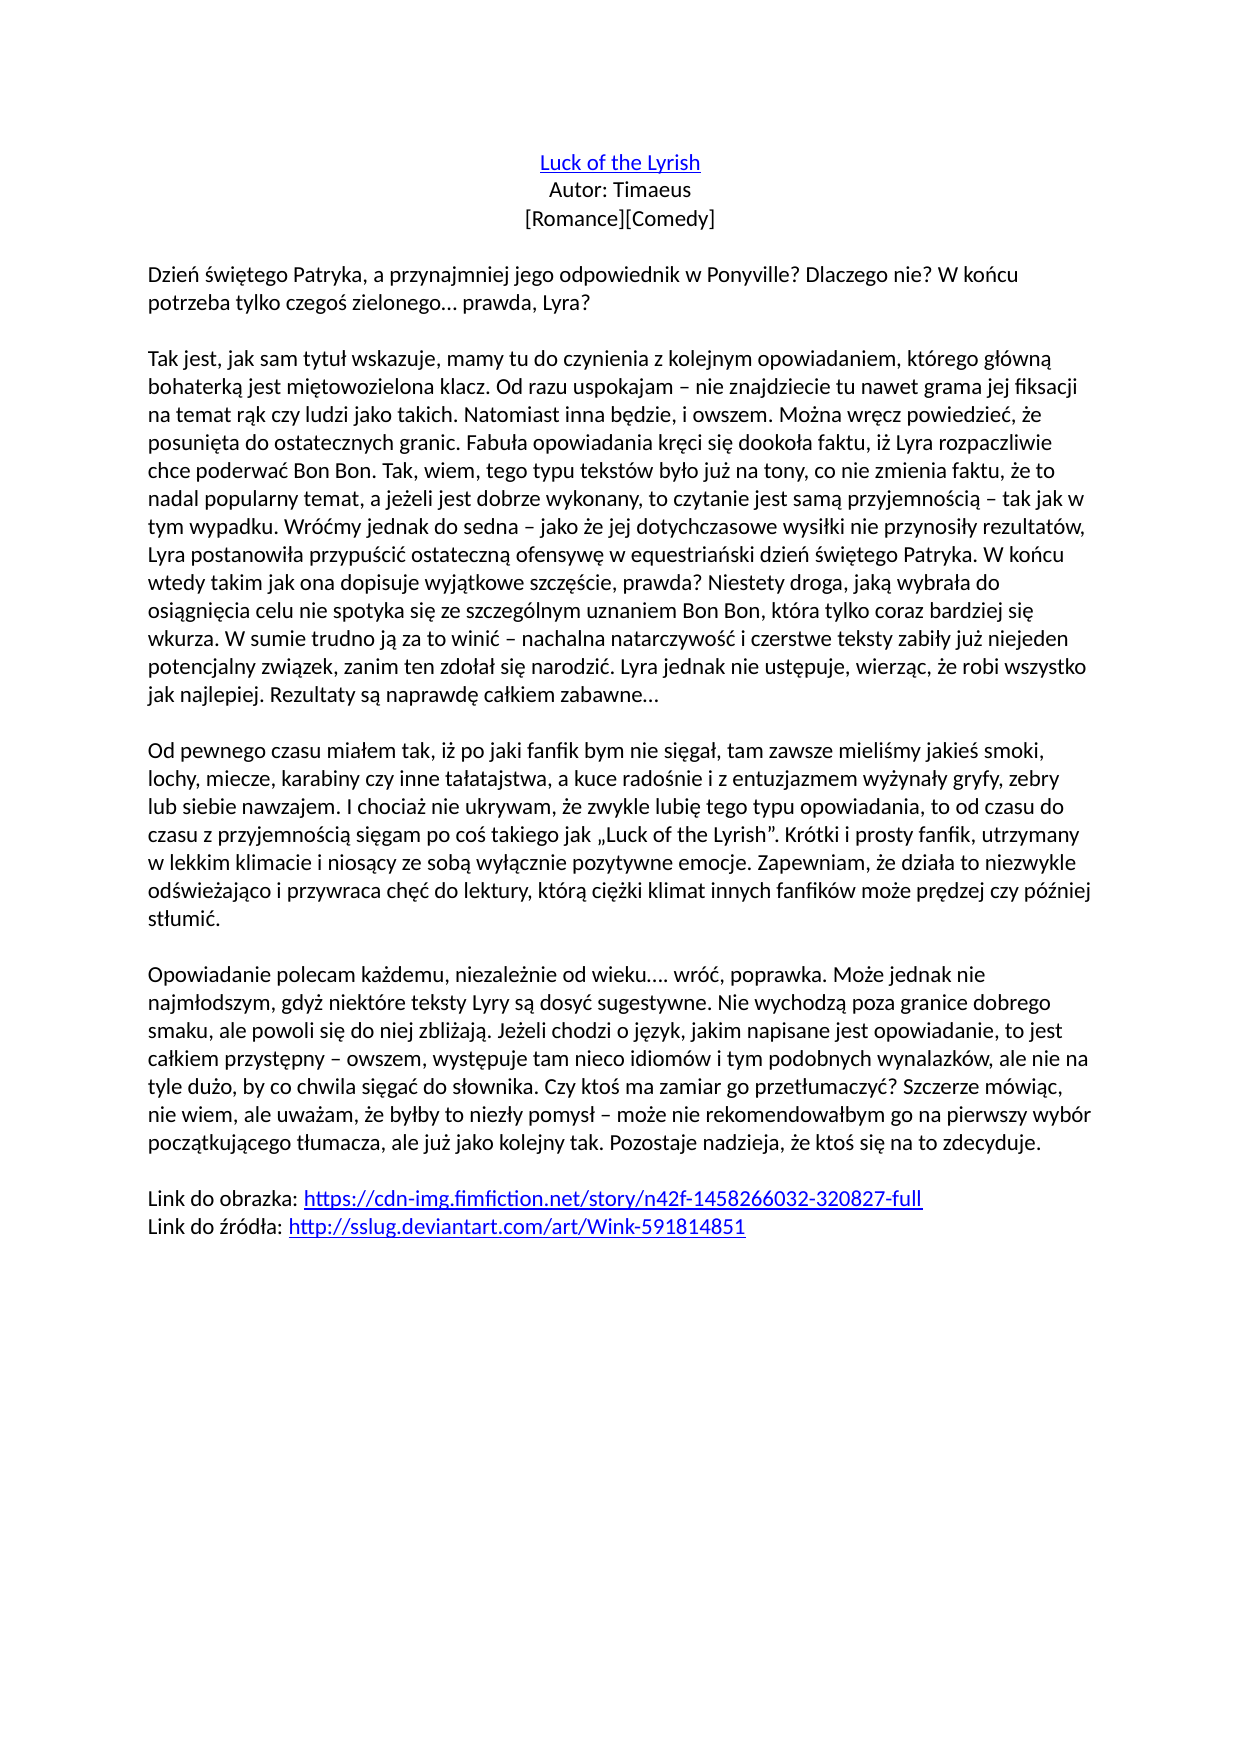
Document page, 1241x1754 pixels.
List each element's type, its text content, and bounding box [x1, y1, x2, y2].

text Tak jest, jak sam tytuł wskazuje, mamy tu do czynienia z kolejnym opowiadaniem, którego główną bohaterką jest miętowozielona klacz. Od razu uspokajam – nie znajdziecie tu nawet grama jej fiksacji na temat rąk czy ludzi jako takich. Natomiast inna będzie, i owszem. Można wręcz powiedzieć, że posunięta do ostatecznych granic. Fabuła opowiadania kręci się dookoła faktu, iż Lyra rozpaczliwie chce poderwać Bon Bon. Tak, wiem, tego typu tekstów było już na tony, co nie zmienia faktu, że to nadal popularny temat, a jeżeli jest dobrze wykonany, to czytanie jest samą przyjemnością – tak jak w tym wypadku. Wróćmy jednak do sedna – jako że jej dotychczasowe wysiłki nie przynosiły rezultatów, Lyra postanowiła przypuścić ostateczną ofensywę w equestriański dzień świętego Patryka. W końcu wtedy takim jak ona dopisuje wyjątkowe szczęście, prawda? Niestety droga, jaką wybrała do osiągnięcia celu nie spotyka się ze szczególnym uznaniem Bon Bon, która tylko coraz bardziej się wkurza. W sumie trudno ją za to winić – nachalna natarczywość i czerstwe teksty zabiły już niejeden potencjalny związek, zanim ten zdołał się narodzić. Lyra jednak nie ustępuje, wierząc, że robi wszystko jak najlepiej. Rezultaty są naprawdę całkiem zabawne… [148, 344, 1093, 708]
text Link do źródła: http://sslug.deviantart.com/art/Wink-591814851 [148, 1212, 1093, 1240]
text Dzień świętego Patryka, a przynajmniej jego odpowiednik w Ponyville? Dlaczego nie? W końcu potrzeba tylko czegoś zielonego… prawda, Lyra? [148, 260, 1093, 316]
text Opowiadanie polecam każdemu, niezależnie od wieku…. wróć, poprawka. Może jednak nie najmłodszym, gdyż niektóre teksty Lyry są dosyć sugestywne. Nie wychodzą poza granice dobrego smaku, ale powoli się do niej zbliżają. Jeżeli chodzi o język, jakim napisane jest opowiadanie, to jest całkiem przystępny – owszem, występuje tam nieco idiomów i tym podobnych wynalazków, ale nie na tyle dużo, by co chwila sięgać do słownika. Czy ktoś ma zamiar go przetłumaczyć? Szczerze mówiąc, nie wiem, ale uważam, że byłby to niezły pomysł – może nie rekomendowałbym go na pierwszy wybór początkującego tłumacza, ale już jako kolejny tak. Pozostaje nadzieja, że ktoś się na to zdecyduje. [148, 960, 1093, 1156]
text Od pewnego czasu miałem tak, iż po jaki fanfik bym nie sięgał, tam zawsze mieliśmy jakieś smoki, lochy, miecze, karabiny czy inne tałatajstwa, a kuce radośnie i z entuzjazmem wyżynały gryfy, zebry lub siebie nawzajem. I chociaż nie ukrywam, że zwykle lubię tego typu opowiadania, to od czasu do czasu z przyjemnością sięgam po coś takiego jak „Luck of the Lyrish”. Krótki i prosty fanfik, utrzymany w lekkim klimacie i niosący ze sobą wyłącznie pozytywne emocje. Zapewniam, że działa to niezwykle odświeżająco i przywraca chęć do lektury, którą ciężki klimat innych fanfików może prędzej czy później stłumić. [148, 736, 1093, 932]
text Autor: Timaeus [148, 176, 1093, 204]
text [Romance][Comedy] [148, 204, 1093, 232]
text Luck of the Lyrish [148, 148, 1093, 176]
text Link do obrazka: https://cdn-img.fimfiction.net/story/n42f-1458266032-320827-full [148, 1184, 1093, 1212]
